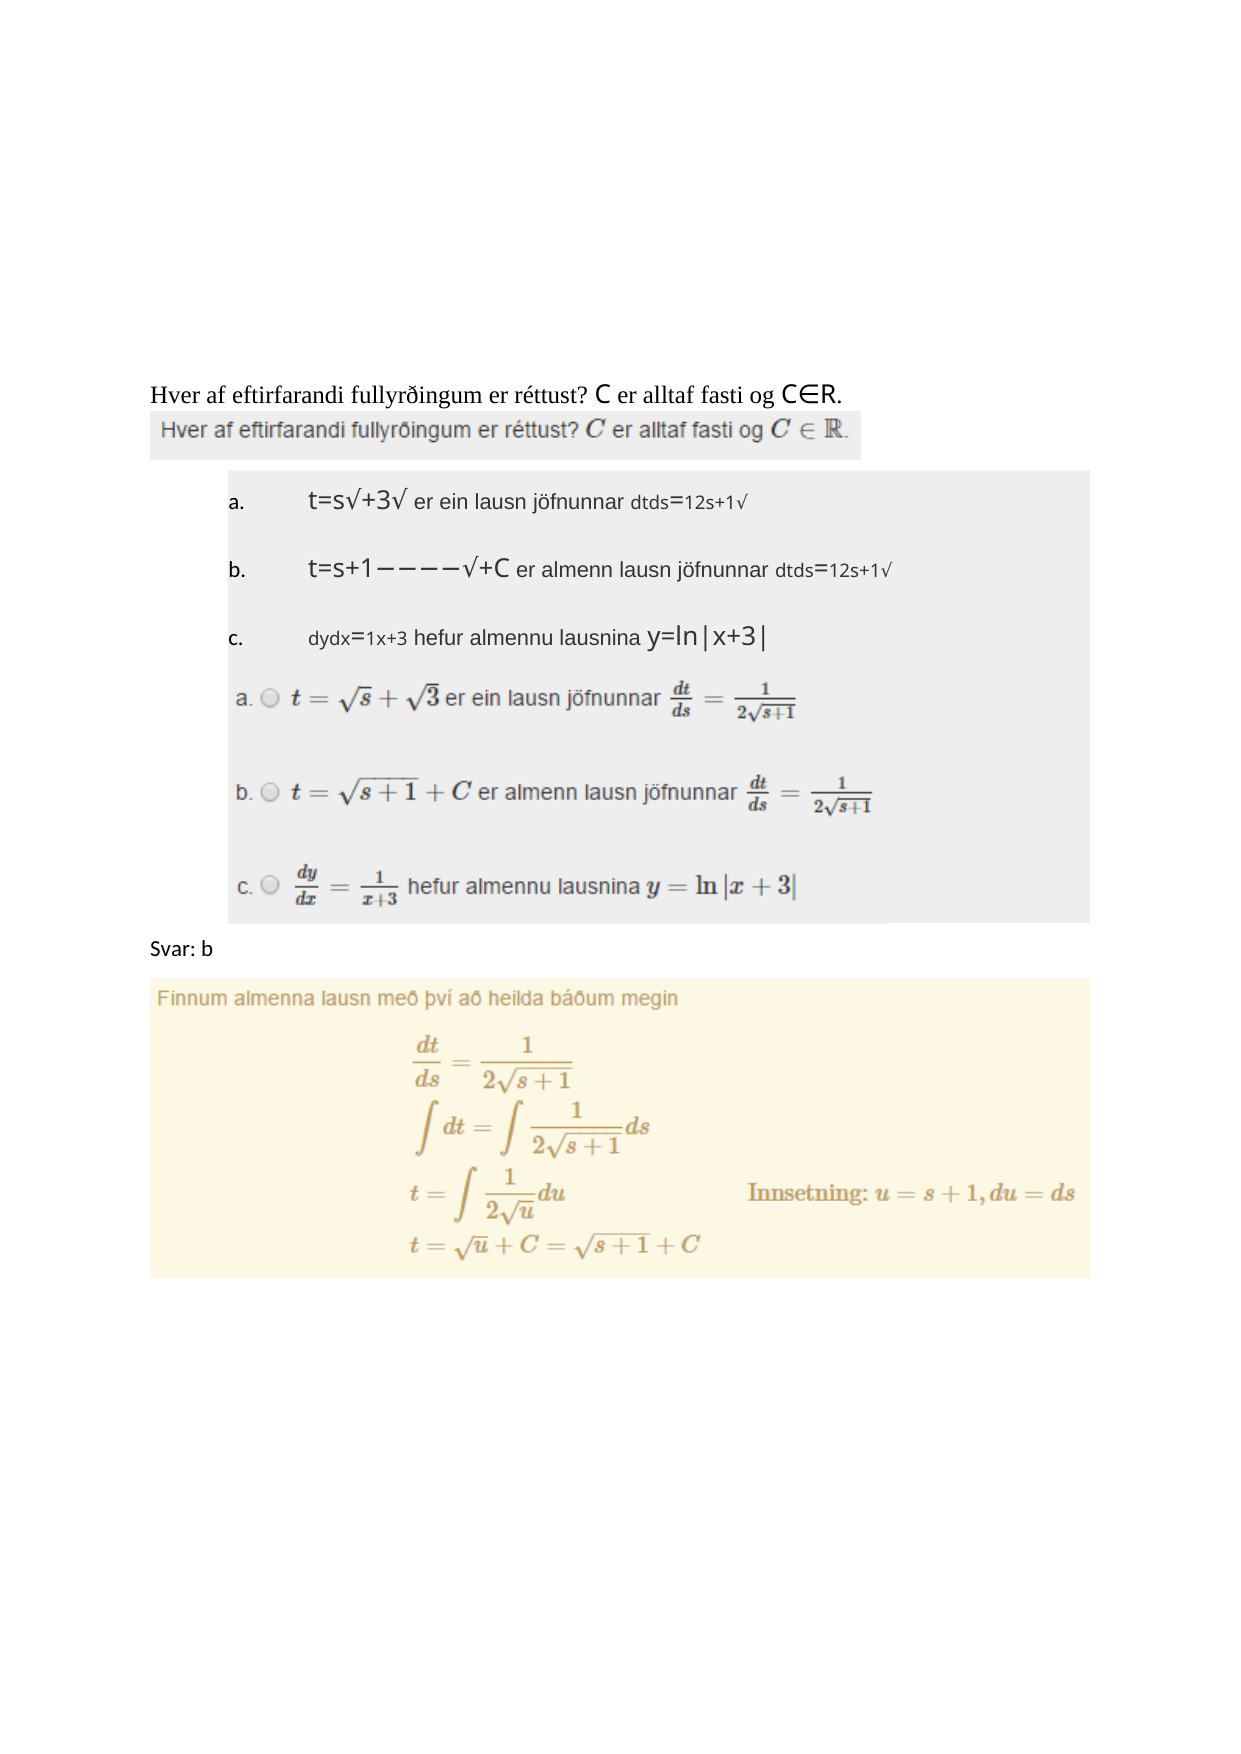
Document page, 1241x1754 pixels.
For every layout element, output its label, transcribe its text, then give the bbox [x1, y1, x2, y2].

list t=s√+3√ er ein lausn jöfnunnar dtds=12s+1√ [228, 470, 1090, 517]
text Svar: b [150, 934, 1090, 962]
text Hver af eftirfarandi fullyrðingum er réttust? C er alltaf fasti og C∈R. [150, 376, 1090, 460]
list t=s+1−−−−√+C er almenn lausn jöfnunnar dtds=12s+1√ [228, 538, 1090, 585]
list dydx=1x+3 hefur almennu lausnina y=ln|x+3| [228, 606, 1090, 653]
